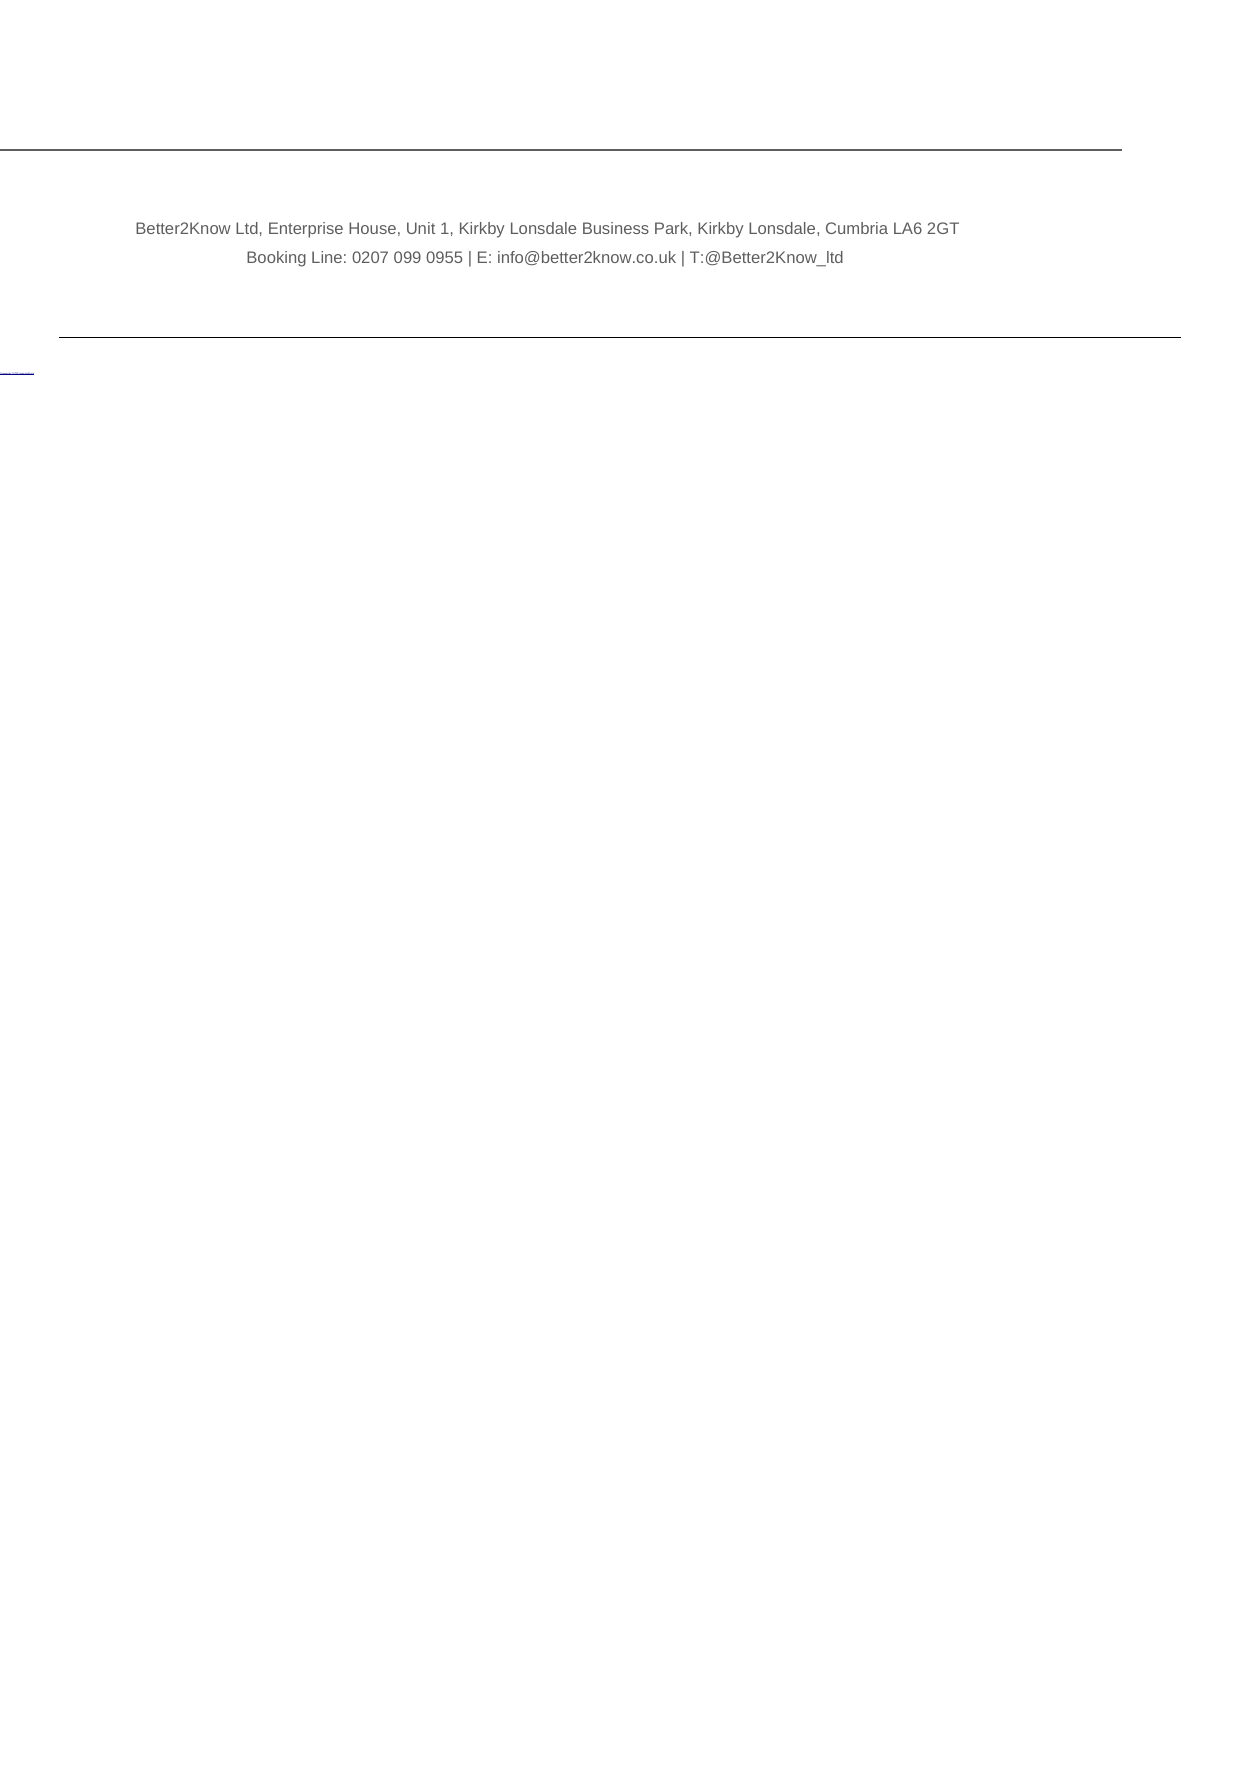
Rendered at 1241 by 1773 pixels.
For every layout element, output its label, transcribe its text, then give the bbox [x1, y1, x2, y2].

text Booking Line: 0207 099 0955 | E: info@better2know.co.uk | T:@Better2Know_ltd [246, 248, 958, 267]
text Better2Know Ltd, Enterprise House, Unit 1, Kirkby Lonsdale Business Park, Kirkby Lonsdale, Cumbria LA6 2GT [0, 218, 959, 238]
